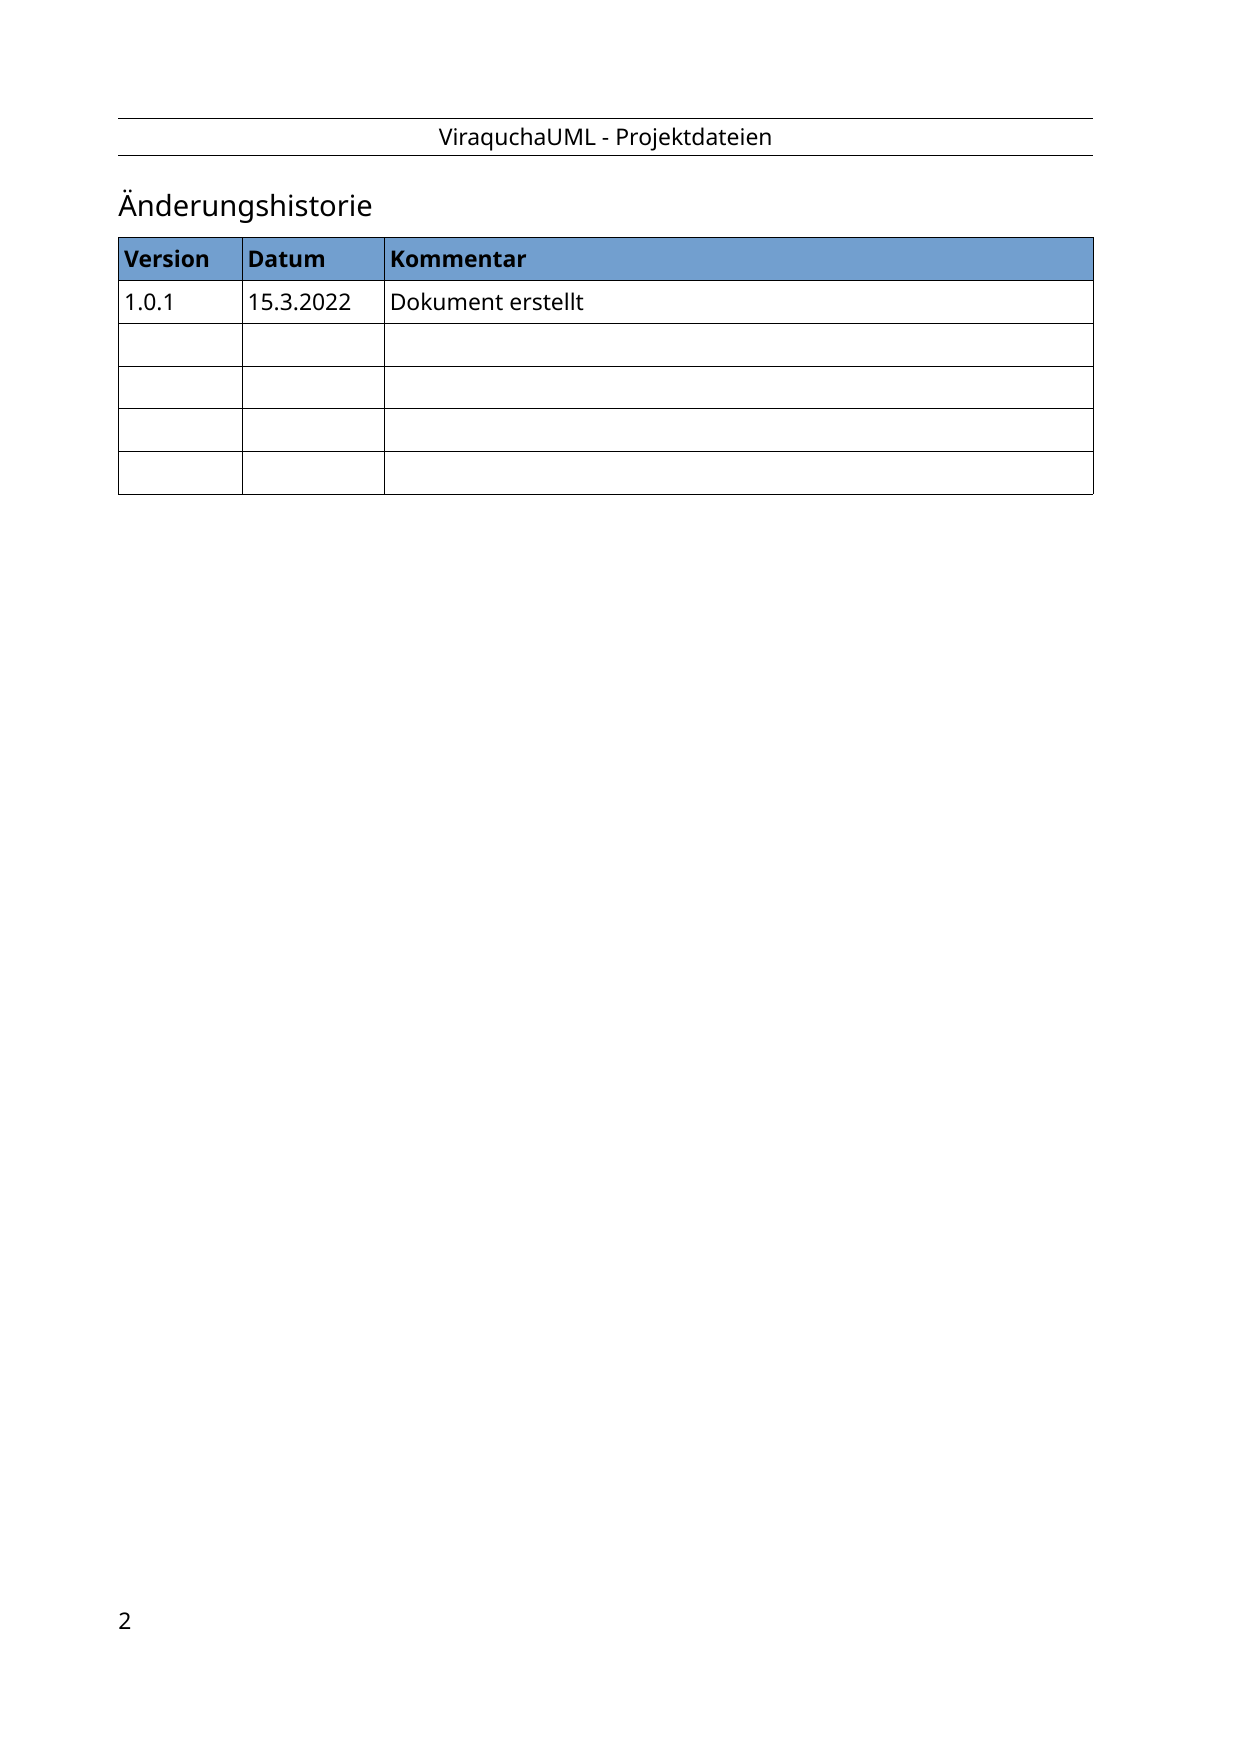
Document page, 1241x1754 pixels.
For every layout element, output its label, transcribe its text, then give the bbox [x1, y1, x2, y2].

table_cell Dokument erstellt [385, 281, 1093, 323]
table_cell [243, 367, 384, 408]
table_header Kommentar [385, 238, 1093, 280]
table_header Version [119, 238, 242, 280]
table_cell [385, 409, 1093, 451]
table_header Datum [243, 238, 384, 280]
table_cell [385, 452, 1093, 494]
table_cell [119, 324, 242, 366]
table_cell [385, 367, 1093, 408]
table_cell [243, 324, 384, 366]
table_cell [243, 452, 384, 494]
table_cell [119, 409, 242, 451]
table_cell 1.0.1 [119, 281, 242, 323]
table_cell [243, 409, 384, 451]
table_cell 15.3.2022 [243, 281, 384, 323]
subtitle Änderungshistorie [118, 185, 1093, 224]
table_cell [119, 367, 242, 408]
table_cell [385, 324, 1093, 366]
table_cell [119, 452, 242, 494]
